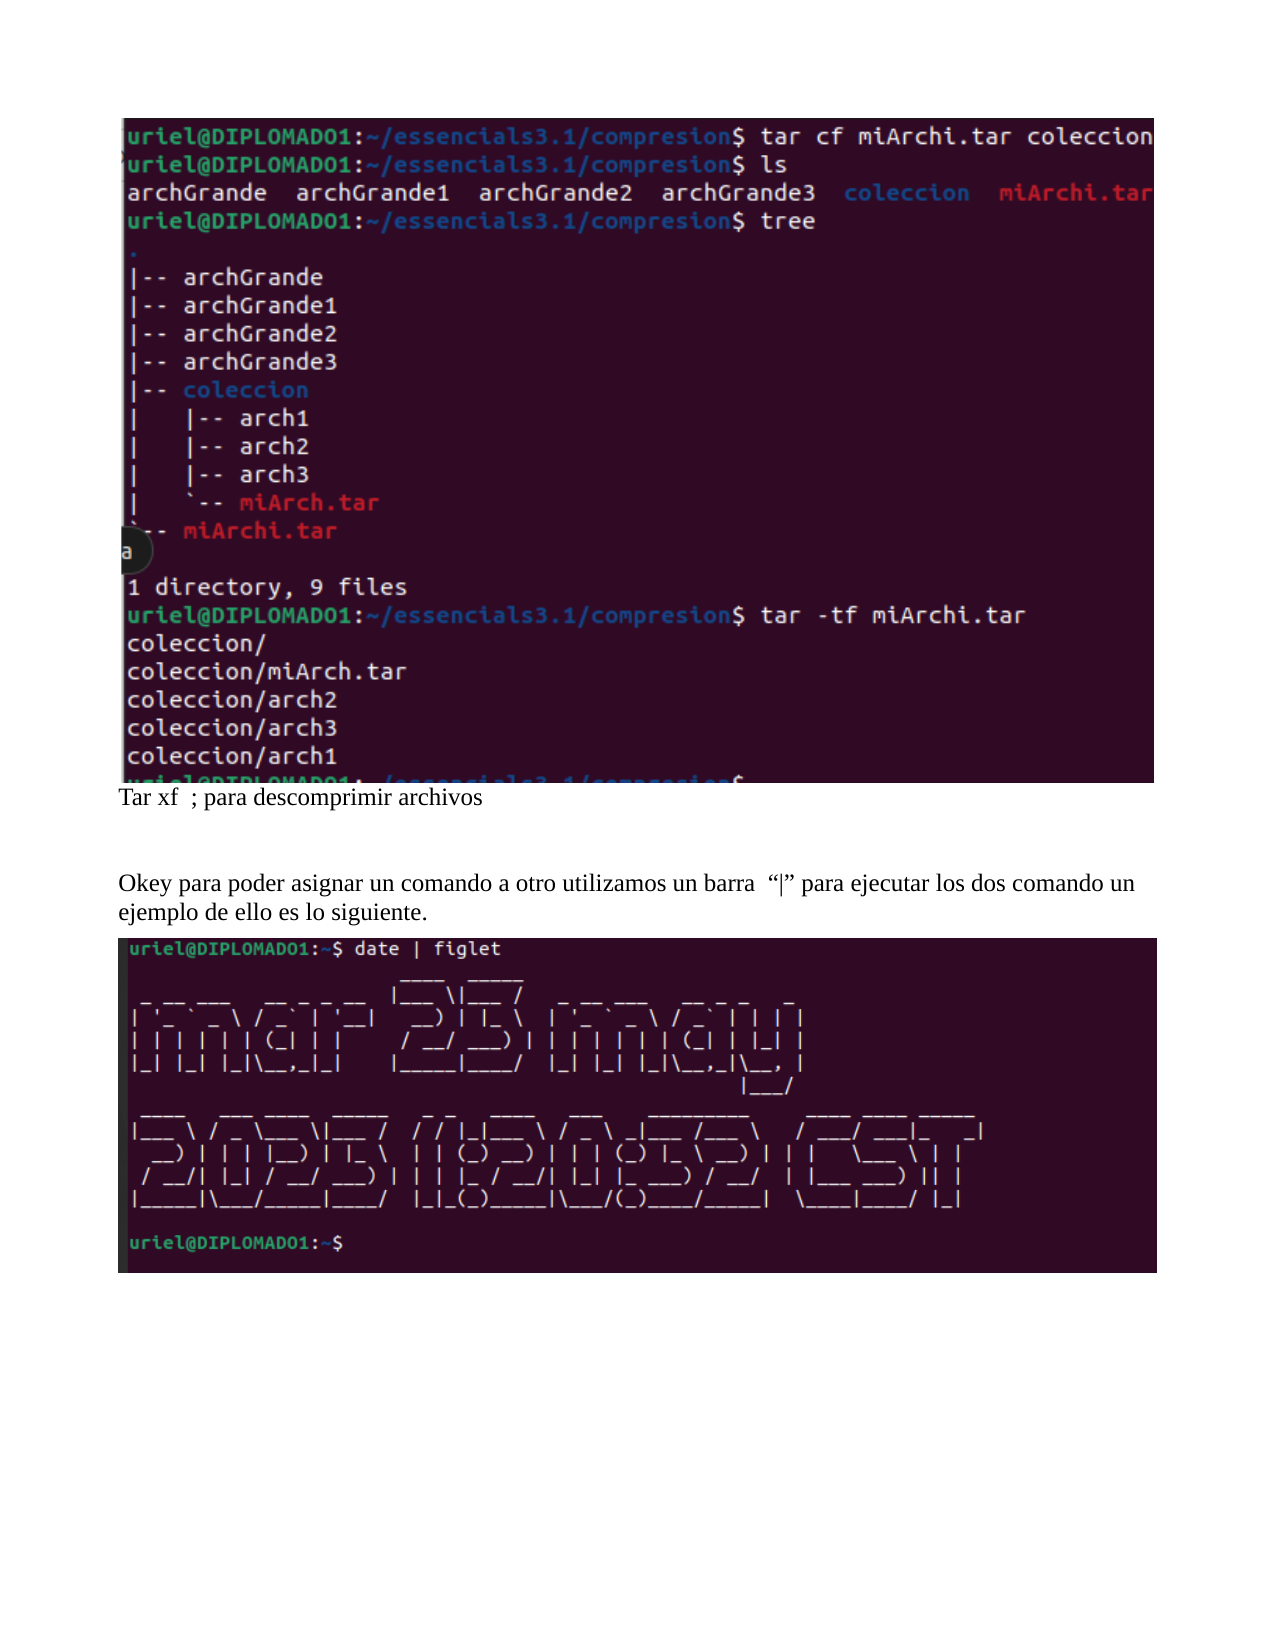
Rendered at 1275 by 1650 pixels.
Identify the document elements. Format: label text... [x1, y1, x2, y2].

picture [118, 938, 1157, 1273]
text Tar xf ; para descomprimir archivos [118, 118, 1157, 811]
text Okey para poder asignar un comando a otro utilizamos un barra “|” para ejecutar los dos comando un ejemplo de ello es lo siguiente. [118, 868, 1157, 926]
picture [121, 118, 1154, 783]
